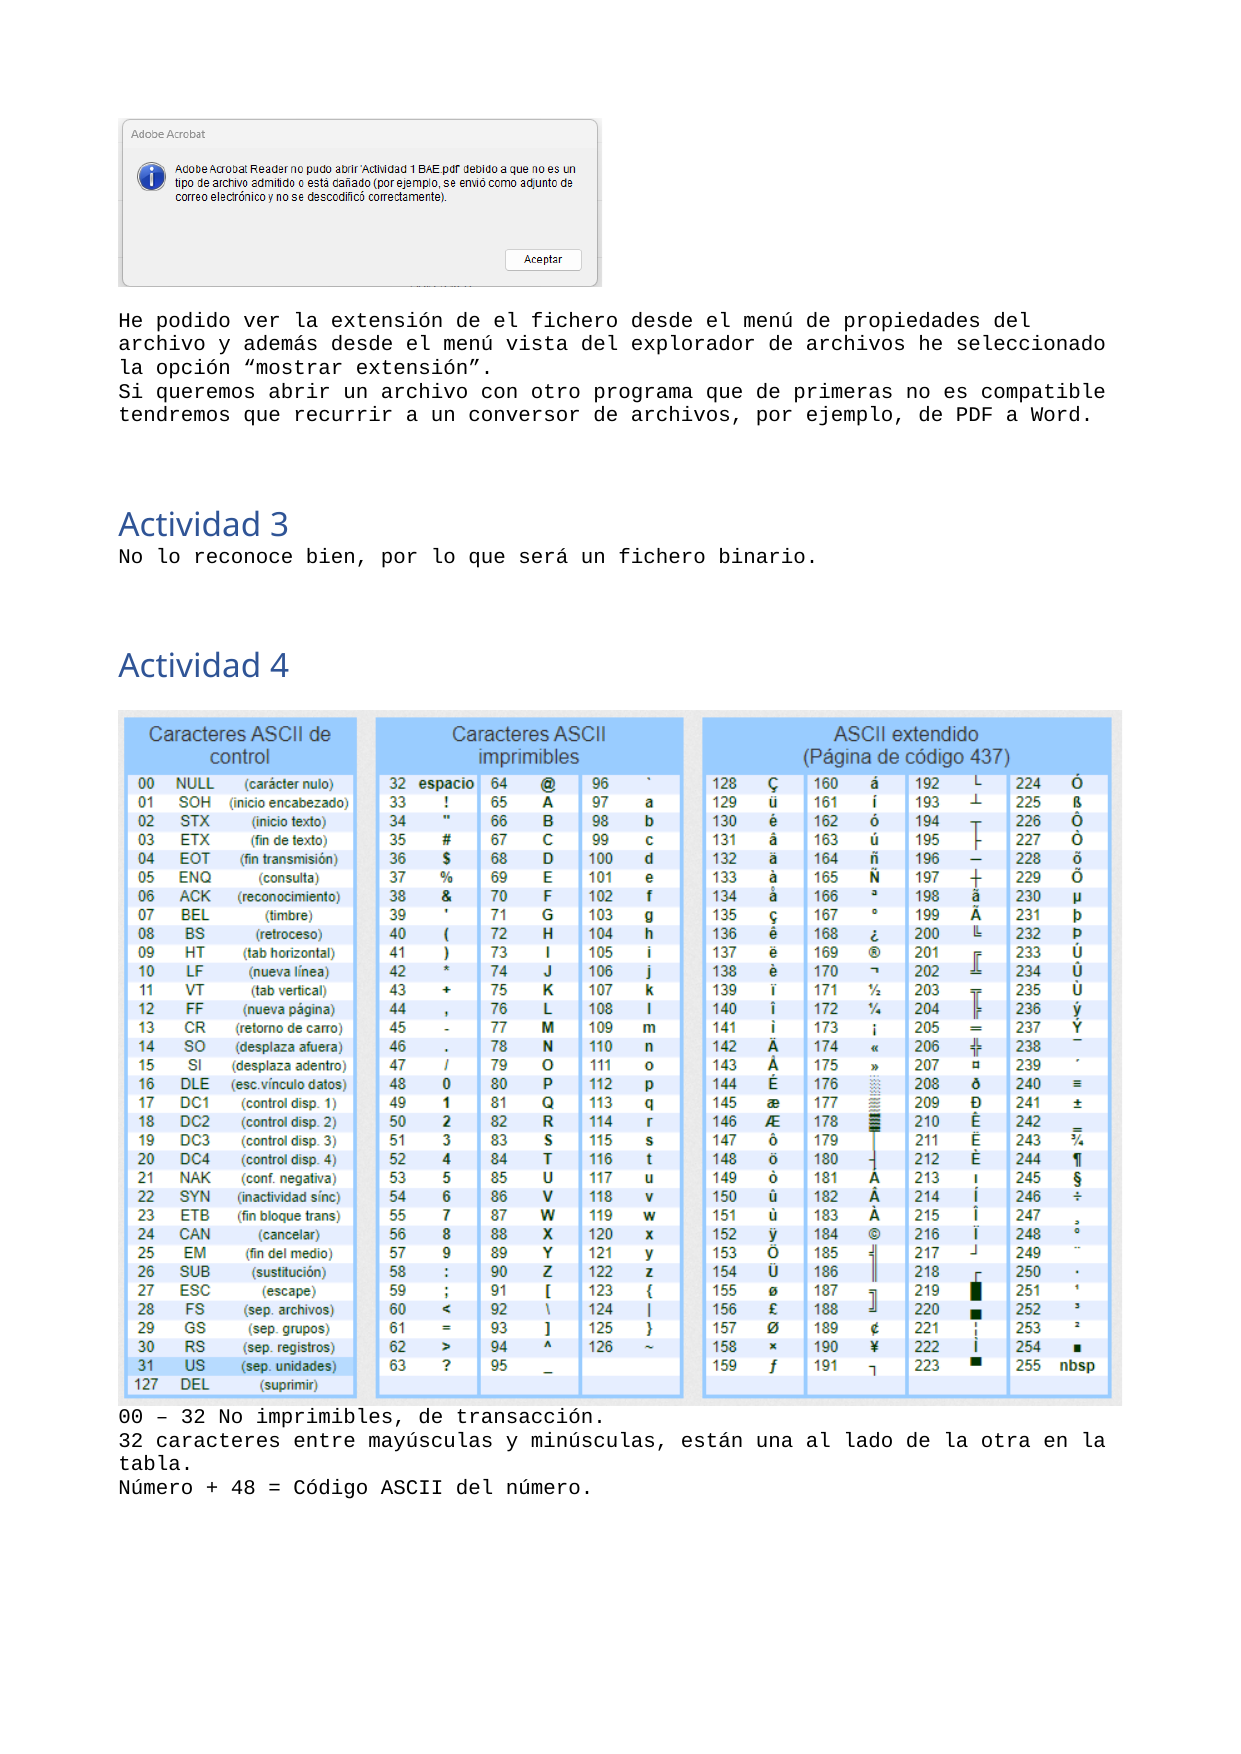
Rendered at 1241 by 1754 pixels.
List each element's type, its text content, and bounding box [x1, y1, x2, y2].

text Si queremos abrir un archivo con otro programa que de primeras no es compatible tendremos que recurrir a un conversor de archivos, por ejemplo, de PDF a Word. [118, 381, 1122, 428]
subtitle Actividad 3 [118, 500, 1122, 546]
text No lo reconoce bien, por lo que será un fichero binario. [118, 546, 1122, 569]
text 00 – 32 No imprimibles, de transacción. [118, 1406, 1122, 1429]
text He podido ver la extensión de el fichero desde el menú de propiedades del archivo y además desde el menú vista del explorador de archivos he seleccionado la opción “mostrar extensión”. [118, 310, 1122, 381]
text 32 caracteres entre mayúsculas y minúsculas, están una al lado de la otra en la tabla. [118, 1429, 1122, 1477]
text Número + 48 = Código ASCII del número. [118, 1477, 1122, 1501]
subtitle Actividad 4 [118, 642, 1122, 687]
